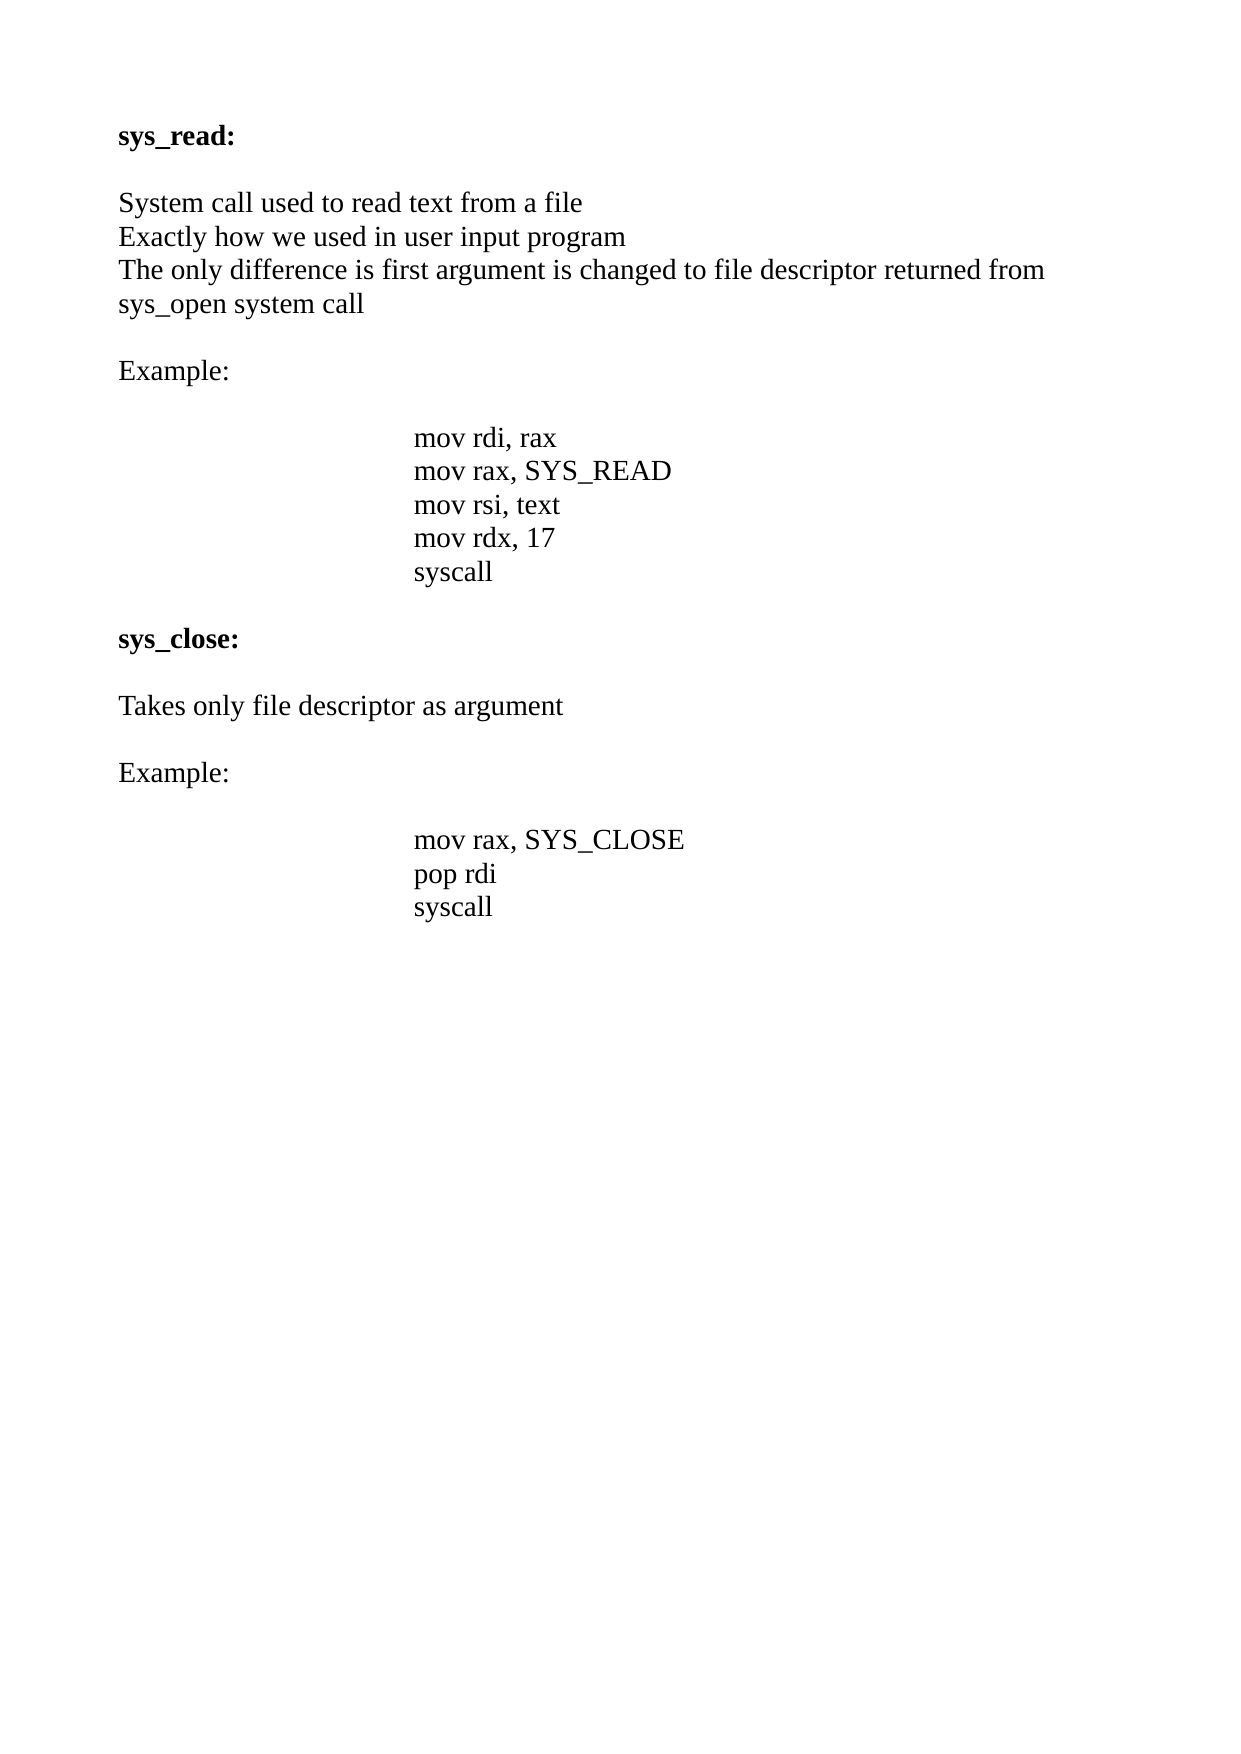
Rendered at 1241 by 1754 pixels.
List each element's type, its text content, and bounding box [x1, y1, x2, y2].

text sys_read: [118, 118, 1122, 152]
text mov rdi, rax [118, 420, 1122, 453]
text Exactly how we used in user input program [118, 219, 1122, 252]
text sys_close: [118, 621, 1122, 655]
text mov rdx, 17 [118, 521, 1122, 554]
text System call used to read text from a file [118, 185, 1122, 219]
text pop rdi [118, 856, 1122, 889]
text syscall [118, 554, 1122, 588]
text mov rsi, text [118, 487, 1122, 521]
text The only difference is first argument is changed to file descriptor returned from sys_open system call [118, 252, 1122, 319]
text Example: [118, 353, 1122, 386]
text mov rax, SYS_READ [118, 453, 1122, 487]
text Takes only file descriptor as argument [118, 688, 1122, 722]
text mov rax, SYS_CLOSE [118, 822, 1122, 856]
text Example: [118, 755, 1122, 789]
text syscall [118, 889, 1122, 923]
